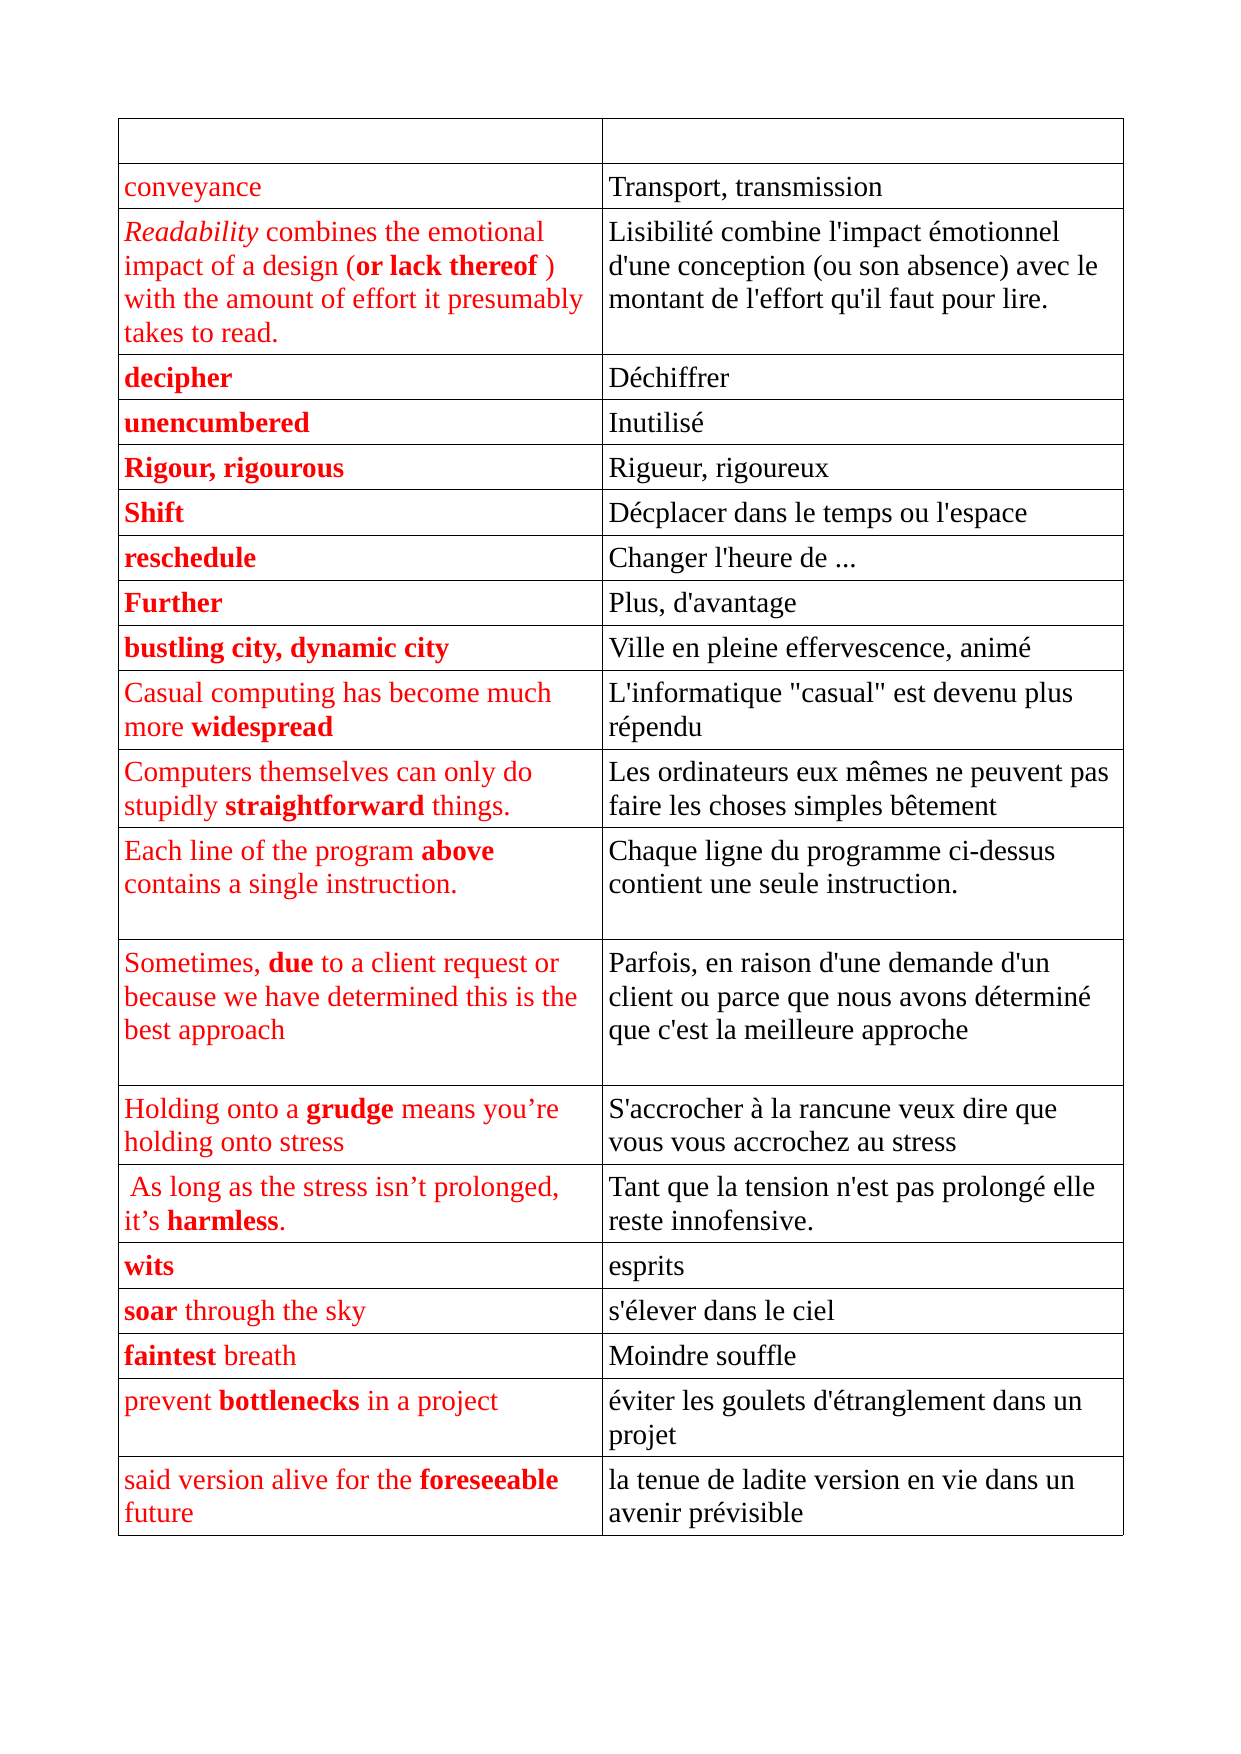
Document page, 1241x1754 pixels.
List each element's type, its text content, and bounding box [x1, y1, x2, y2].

table_cell esprits [603, 1243, 1123, 1287]
table_cell Readability combines the emotional impact of a design (or lack thereof ) with the amount of effort it presumably takes to read. [119, 209, 602, 354]
table_cell s'élever dans le ciel [603, 1289, 1123, 1332]
table_cell Each line of the program above contains a single instruction. [119, 828, 602, 939]
table_cell Sometimes, due to a client request or because we have determined this is the best approach [119, 940, 602, 1085]
table_cell soar through the sky [119, 1289, 602, 1332]
table_cell decipher [119, 355, 602, 399]
table_cell Parfois, en raison d'une demande d'un client ou parce que nous avons déterminé que c'est la meilleure approche [603, 940, 1123, 1085]
table_cell bustling city, dynamic city [119, 626, 602, 670]
table_cell [603, 119, 1123, 163]
table_cell reschedule [119, 536, 602, 579]
table_cell Déchiffrer [603, 355, 1123, 399]
table_cell Inutilisé [603, 400, 1123, 444]
table_cell Plus, d'avantage [603, 581, 1123, 625]
table_cell Shift [119, 490, 602, 534]
table_cell Rigour, rigourous [119, 445, 602, 489]
table_cell Tant que la tension n'est pas prolongé elle reste innofensive. [603, 1165, 1123, 1242]
table_cell Lisibilité combine l'impact émotionnel d'une conception (ou son absence) avec le montant de l'effort qu'il faut pour lire. [603, 209, 1123, 354]
table_cell [119, 119, 602, 163]
table_cell Ville en pleine effervescence, animé [603, 626, 1123, 670]
table_cell S'accrocher à la rancune veux dire que vous vous accrochez au stress [603, 1086, 1123, 1164]
table_cell faintest breath [119, 1334, 602, 1378]
table_cell prevent bottlenecks in a project [119, 1379, 602, 1456]
table_cell Moindre souffle [603, 1334, 1123, 1378]
table_cell Rigueur, rigoureux [603, 445, 1123, 489]
table_cell L'informatique "casual" est devenu plus répendu [603, 671, 1123, 748]
table_cell Décplacer dans le temps ou l'espace [603, 490, 1123, 534]
table_cell Computers themselves can only do stupidly straightforward things. [119, 750, 602, 827]
table_cell Holding onto a grudge means you’re holding onto stress [119, 1086, 602, 1164]
table_cell said version alive for the foreseeable future [119, 1457, 602, 1535]
table_cell wits [119, 1243, 602, 1287]
table_cell conveyance [119, 164, 602, 208]
table_cell Further [119, 581, 602, 625]
table_cell As long as the stress isn’t prolonged, it’s harmless. [119, 1165, 602, 1242]
table_cell Casual computing has become much more widespread [119, 671, 602, 748]
table_cell unencumbered [119, 400, 602, 444]
table_cell Transport, transmission [603, 164, 1123, 208]
table_cell Les ordinateurs eux mêmes ne peuvent pas faire les choses simples bêtement [603, 750, 1123, 827]
table_cell Chaque ligne du programme ci-dessus contient une seule instruction. [603, 828, 1123, 939]
table_cell la tenue de ladite version en vie dans un avenir prévisible [603, 1457, 1123, 1535]
table_cell éviter les goulets d'étranglement dans un projet [603, 1379, 1123, 1456]
table_cell Changer l'heure de ... [603, 536, 1123, 579]
